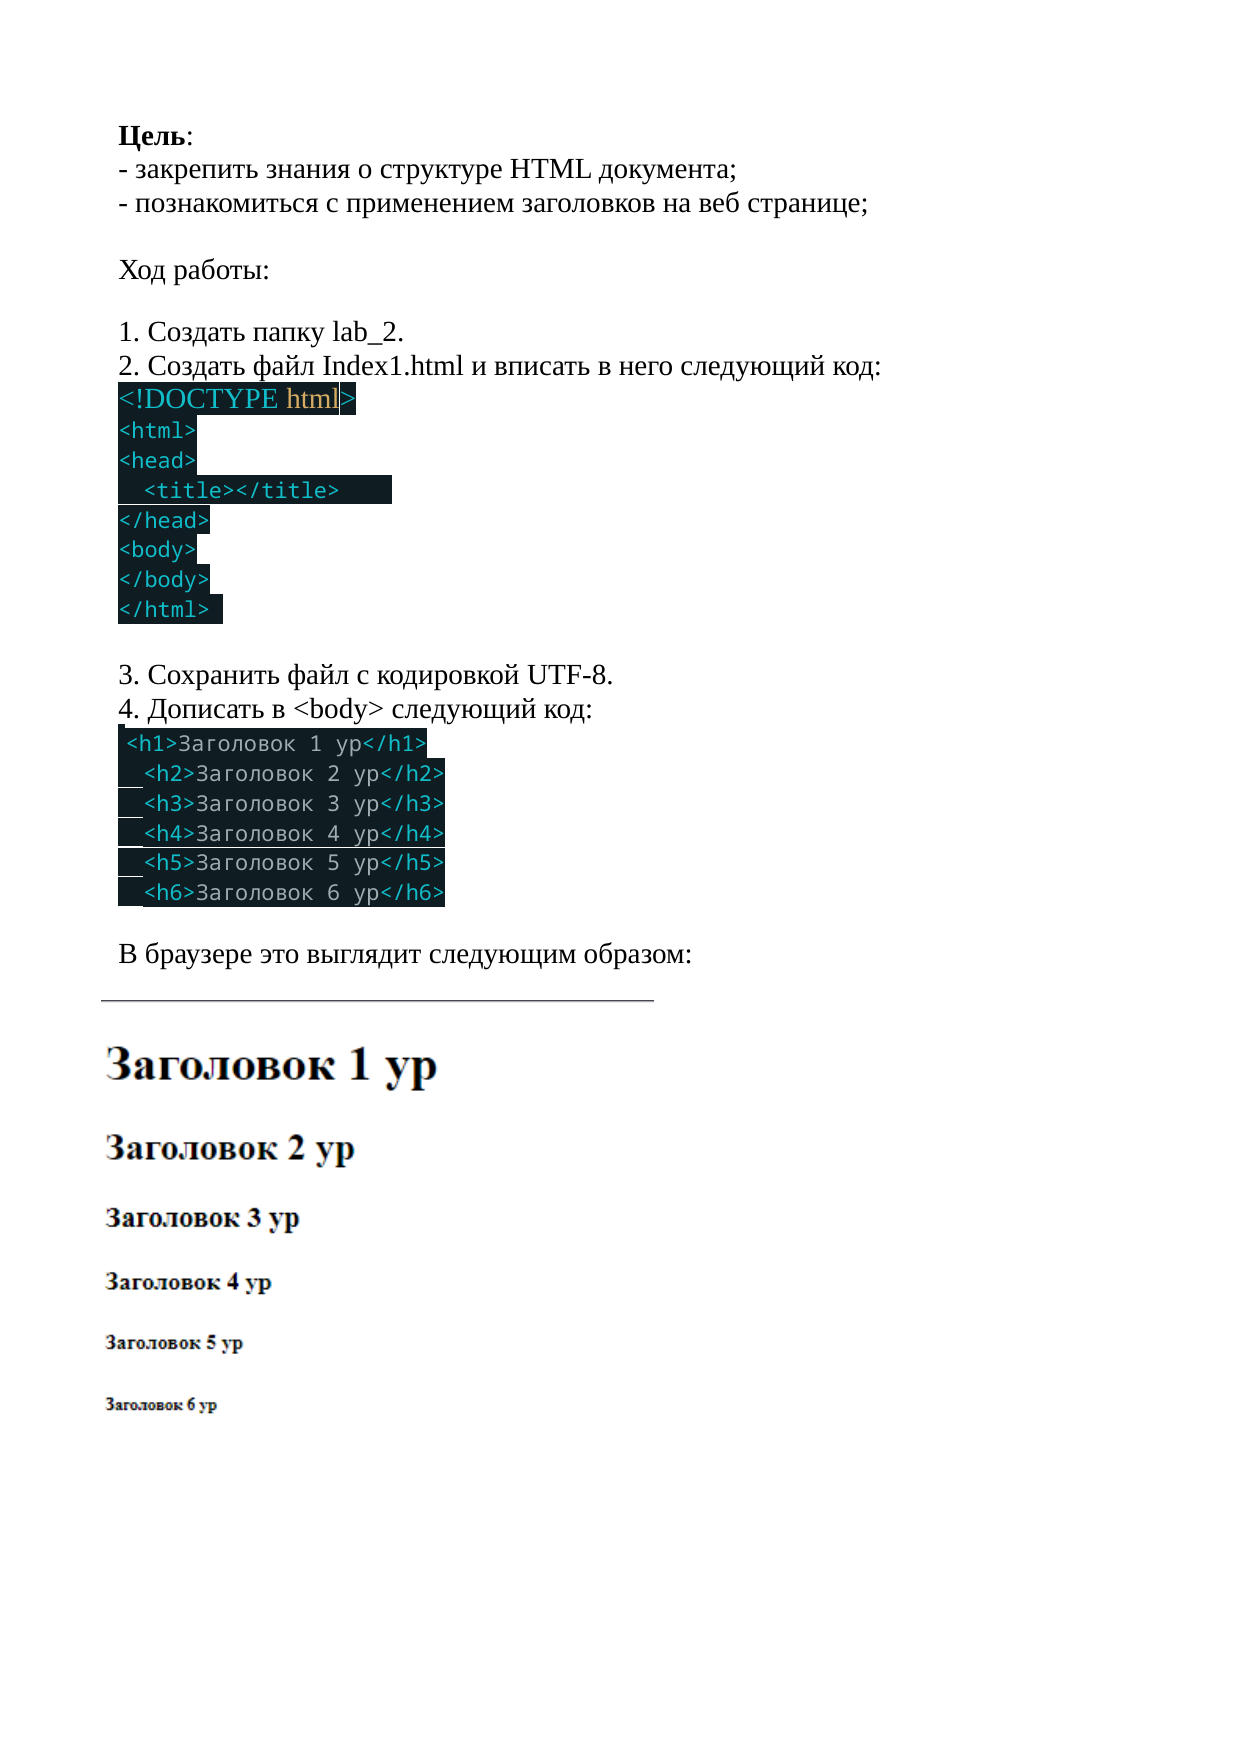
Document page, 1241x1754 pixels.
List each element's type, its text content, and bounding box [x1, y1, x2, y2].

text <body> [118, 534, 1122, 564]
text <!DOCTYPE html> [118, 382, 1122, 415]
text <html> [118, 415, 1122, 445]
text <title></title> [118, 475, 1122, 504]
text <h1>Заголовок 1 ур</h1> [118, 724, 1122, 758]
text <h2>Заголовок 2 ур</h2> [118, 758, 1122, 788]
text <h5>Заголовок 5 ур</h5> [118, 847, 1122, 877]
text Ход работы: [118, 252, 1122, 286]
text <h6>Заголовок 6 ур</h6> [118, 877, 1122, 907]
text </body> [118, 564, 1122, 594]
text 1. Создать папку lab_2. [118, 314, 1122, 348]
text </head> [118, 504, 1122, 534]
text Цель: [118, 118, 1122, 152]
text <h4>Заголовок 4 ур</h4> [118, 818, 1122, 847]
text 2. Создать файл Index1.html и вписать в него следующий код: [118, 348, 1122, 382]
text <h3>Заголовок 3 ур</h3> [118, 788, 1122, 818]
picture [101, 1000, 655, 1603]
text </html> [118, 594, 1122, 624]
text - закрепить знания о структуре HTML документа; [118, 152, 1122, 185]
text 4. Дописать в <body> следующий код: [118, 691, 1122, 724]
text В браузере это выглядит следующим образом: [118, 936, 1122, 969]
text <head> [118, 445, 1122, 475]
text - познакомиться с применением заголовков на веб странице; [118, 185, 1122, 219]
text 3. Сохранить файл с кодировкой UTF-8. [118, 657, 1122, 691]
